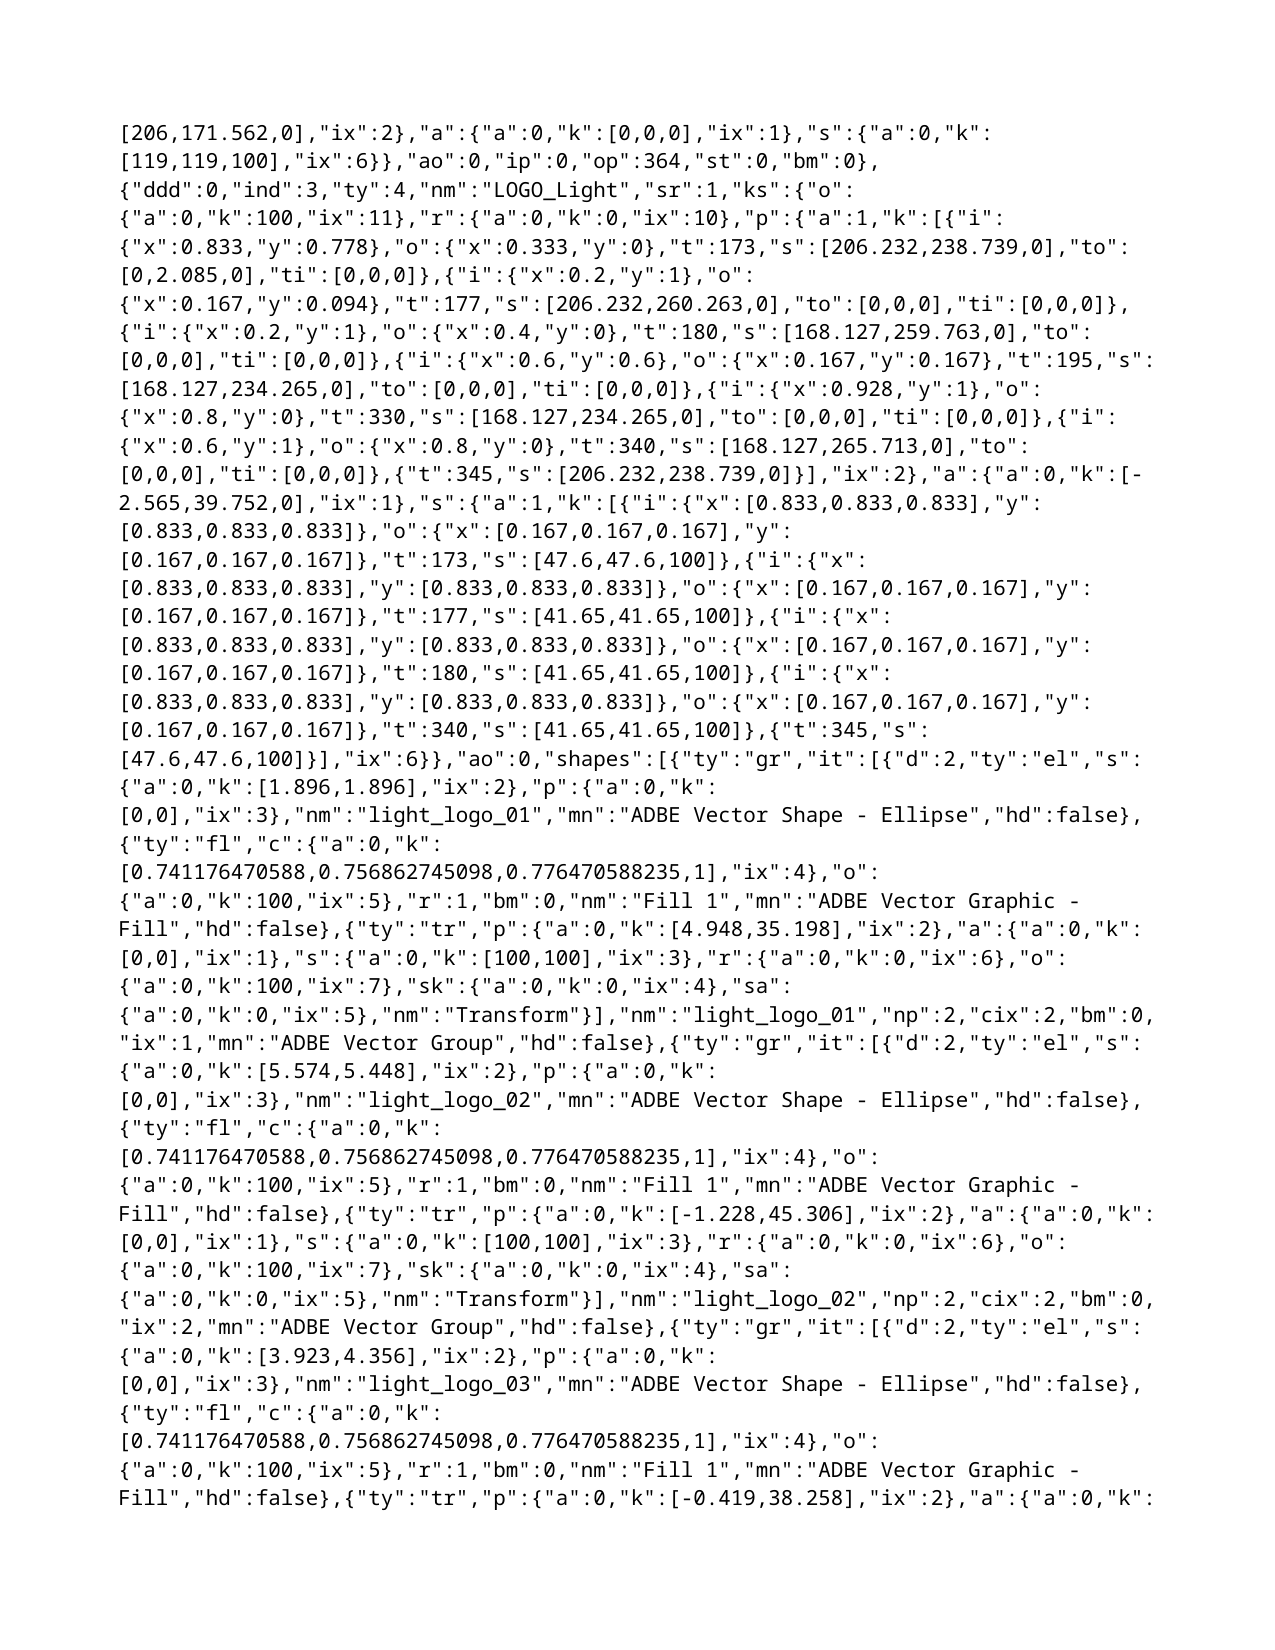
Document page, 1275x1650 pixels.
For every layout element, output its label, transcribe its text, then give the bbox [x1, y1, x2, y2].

text [206,171.562,0],"ix":2},"a":{"a":0,"k":[0,0,0],"ix":1},"s":{"a":0,"k":[119,119,100],"ix":6}},"ao":0,"ip":0,"op":364,"st":0,"bm":0},{"ddd":0,"ind":3,"ty":4,"nm":"LOGO_Light","sr":1,"ks":{"o":{"a":0,"k":100,"ix":11},"r":{"a":0,"k":0,"ix":10},"p":{"a":1,"k":[{"i":{"x":0.833,"y":0.778},"o":{"x":0.333,"y":0},"t":173,"s":[206.232,238.739,0],"to":[0,2.085,0],"ti":[0,0,0]},{"i":{"x":0.2,"y":1},"o":{"x":0.167,"y":0.094},"t":177,"s":[206.232,260.263,0],"to":[0,0,0],"ti":[0,0,0]},{"i":{"x":0.2,"y":1},"o":{"x":0.4,"y":0},"t":180,"s":[168.127,259.763,0],"to":[0,0,0],"ti":[0,0,0]},{"i":{"x":0.6,"y":0.6},"o":{"x":0.167,"y":0.167},"t":195,"s":[168.127,234.265,0],"to":[0,0,0],"ti":[0,0,0]},{"i":{"x":0.928,"y":1},"o":{"x":0.8,"y":0},"t":330,"s":[168.127,234.265,0],"to":[0,0,0],"ti":[0,0,0]},{"i":{"x":0.6,"y":1},"o":{"x":0.8,"y":0},"t":340,"s":[168.127,265.713,0],"to":[0,0,0],"ti":[0,0,0]},{"t":345,"s":[206.232,238.739,0]}],"ix":2},"a":{"a":0,"k":[-2.565,39.752,0],"ix":1},"s":{"a":1,"k":[{"i":{"x":[0.833,0.833,0.833],"y":[0.833,0.833,0.833]},"o":{"x":[0.167,0.167,0.167],"y":[0.167,0.167,0.167]},"t":173,"s":[47.6,47.6,100]},{"i":{"x":[0.833,0.833,0.833],"y":[0.833,0.833,0.833]},"o":{"x":[0.167,0.167,0.167],"y":[0.167,0.167,0.167]},"t":177,"s":[41.65,41.65,100]},{"i":{"x":[0.833,0.833,0.833],"y":[0.833,0.833,0.833]},"o":{"x":[0.167,0.167,0.167],"y":[0.167,0.167,0.167]},"t":180,"s":[41.65,41.65,100]},{"i":{"x":[0.833,0.833,0.833],"y":[0.833,0.833,0.833]},"o":{"x":[0.167,0.167,0.167],"y":[0.167,0.167,0.167]},"t":340,"s":[41.65,41.65,100]},{"t":345,"s":[47.6,47.6,100]}],"ix":6}},"ao":0,"shapes":[{"ty":"gr","it":[{"d":2,"ty":"el","s":{"a":0,"k":[1.896,1.896],"ix":2},"p":{"a":0,"k":[0,0],"ix":3},"nm":"light_logo_01","mn":"ADBE Vector Shape - Ellipse","hd":false},{"ty":"fl","c":{"a":0,"k":[0.741176470588,0.756862745098,0.776470588235,1],"ix":4},"o":{"a":0,"k":100,"ix":5},"r":1,"bm":0,"nm":"Fill 1","mn":"ADBE Vector Graphic - Fill","hd":false},{"ty":"tr","p":{"a":0,"k":[4.948,35.198],"ix":2},"a":{"a":0,"k":[0,0],"ix":1},"s":{"a":0,"k":[100,100],"ix":3},"r":{"a":0,"k":0,"ix":6},"o":{"a":0,"k":100,"ix":7},"sk":{"a":0,"k":0,"ix":4},"sa":{"a":0,"k":0,"ix":5},"nm":"Transform"}],"nm":"light_logo_01","np":2,"cix":2,"bm":0,"ix":1,"mn":"ADBE Vector Group","hd":false},{"ty":"gr","it":[{"d":2,"ty":"el","s":{"a":0,"k":[5.574,5.448],"ix":2},"p":{"a":0,"k":[0,0],"ix":3},"nm":"light_logo_02","mn":"ADBE Vector Shape - Ellipse","hd":false},{"ty":"fl","c":{"a":0,"k":[0.741176470588,0.756862745098,0.776470588235,1],"ix":4},"o":{"a":0,"k":100,"ix":5},"r":1,"bm":0,"nm":"Fill 1","mn":"ADBE Vector Graphic - Fill","hd":false},{"ty":"tr","p":{"a":0,"k":[-1.228,45.306],"ix":2},"a":{"a":0,"k":[0,0],"ix":1},"s":{"a":0,"k":[100,100],"ix":3},"r":{"a":0,"k":0,"ix":6},"o":{"a":0,"k":100,"ix":7},"sk":{"a":0,"k":0,"ix":4},"sa":{"a":0,"k":0,"ix":5},"nm":"Transform"}],"nm":"light_logo_02","np":2,"cix":2,"bm":0,"ix":2,"mn":"ADBE Vector Group","hd":false},{"ty":"gr","it":[{"d":2,"ty":"el","s":{"a":0,"k":[3.923,4.356],"ix":2},"p":{"a":0,"k":[0,0],"ix":3},"nm":"light_logo_03","mn":"ADBE Vector Shape - Ellipse","hd":false},{"ty":"fl","c":{"a":0,"k":[0.741176470588,0.756862745098,0.776470588235,1],"ix":4},"o":{"a":0,"k":100,"ix":5},"r":1,"bm":0,"nm":"Fill 1","mn":"ADBE Vector Graphic - Fill","hd":false},{"ty":"tr","p":{"a":0,"k":[-0.419,38.258],"ix":2},"a":{"a":0,"k": [118, 118, 1157, 1512]
